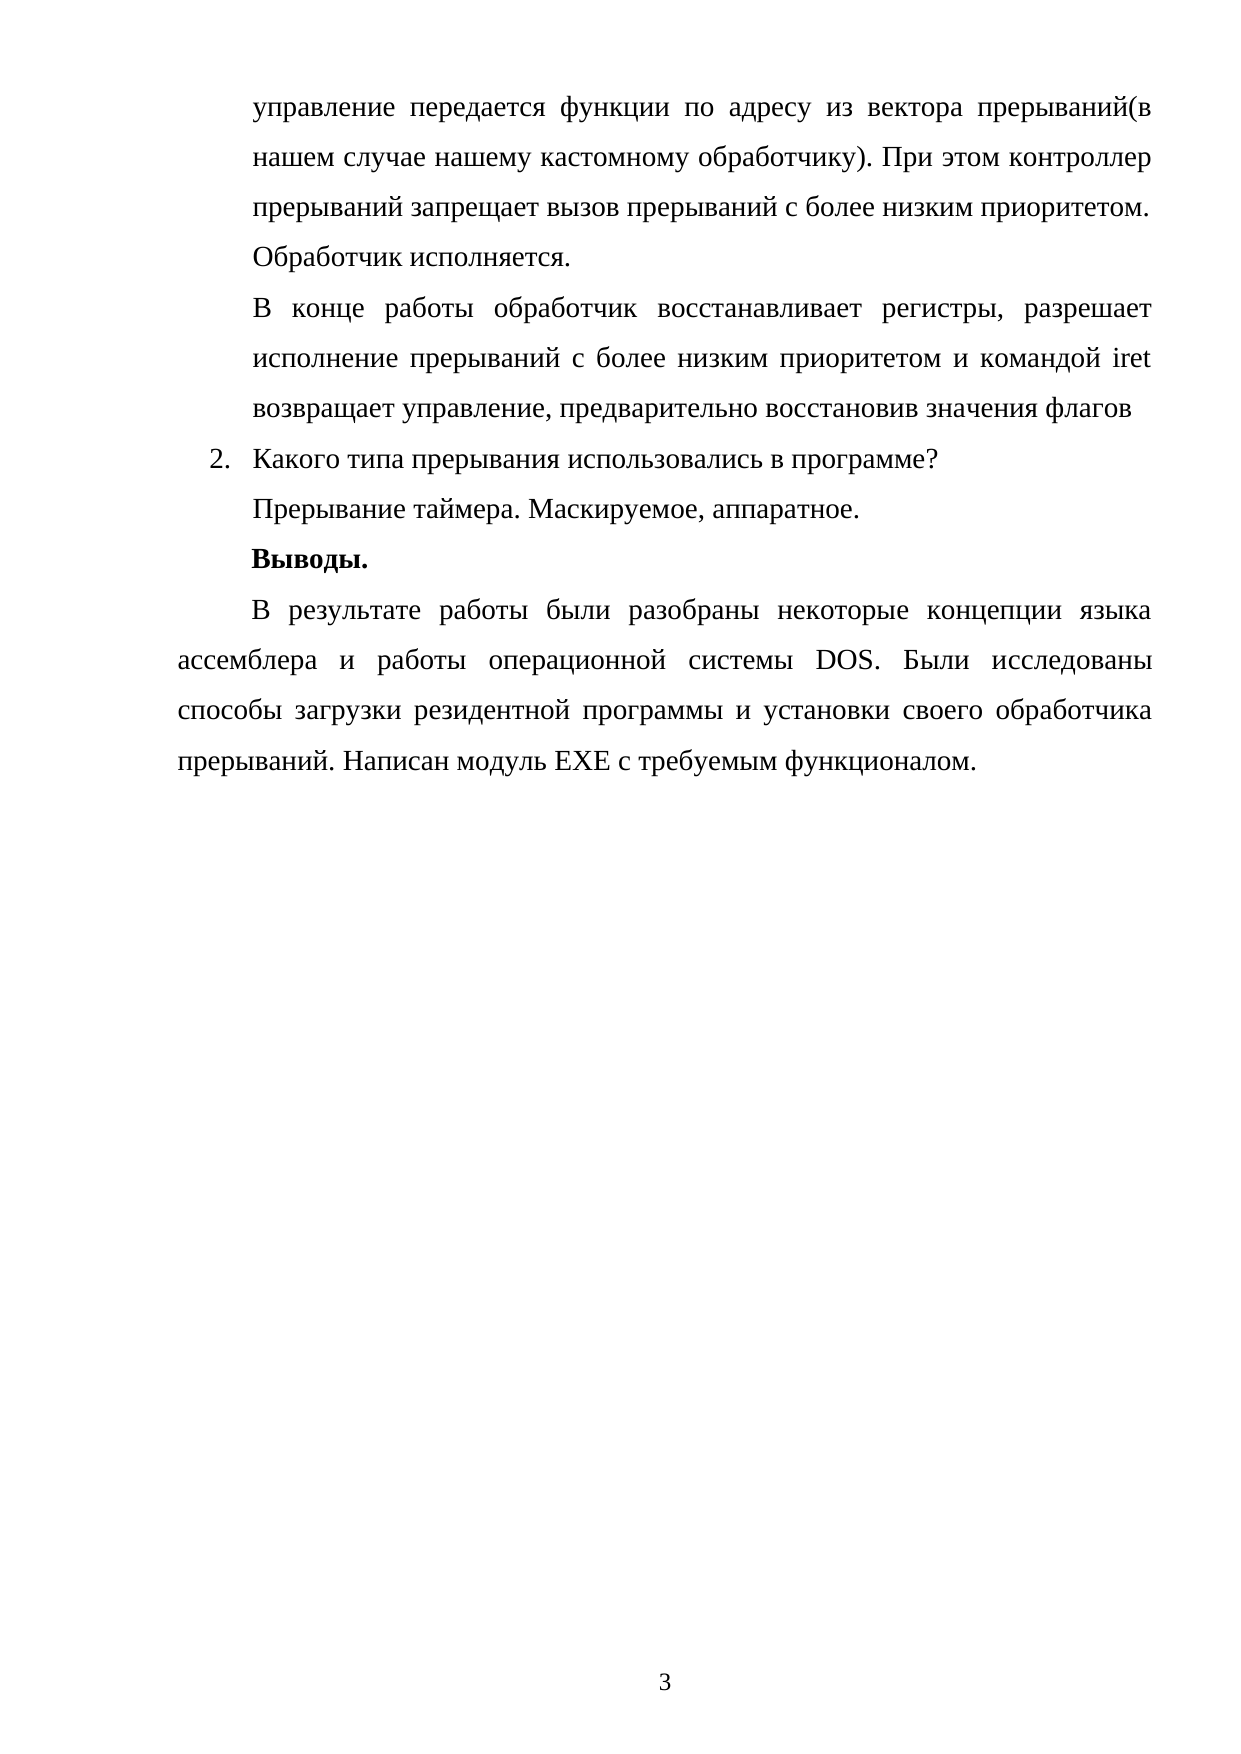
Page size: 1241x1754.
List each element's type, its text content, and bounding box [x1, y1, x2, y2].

list Прерывание таймера. Маскируемое, аппаратное. [252, 491, 1152, 525]
list Обработчик исполняется. [215, 239, 1152, 273]
list Какого типа прерывания использовались в программе? [177, 441, 1152, 474]
text Выводы. [177, 541, 1152, 575]
list управление передается функции по адресу из вектора прерываний(в нашем случае нашему кастомному обработчику). При этом контроллер прерываний запрещает вызов прерываний с более низким приоритетом. [215, 89, 1152, 223]
text В результате работы были разобраны некоторые концепции языка ассемблера и работы операционной системы DOS. Были исследованы способы загрузки резидентной программы и установки своего обработчика прерываний. Написан модуль EXE с требуемым функционалом. [177, 592, 1152, 776]
list В конце работы обработчик восстанавливает регистры, разрешает исполнение прерываний с более низким приоритетом и командой iret возвращает управление, предварительно восстановив значения флагов [215, 290, 1152, 424]
